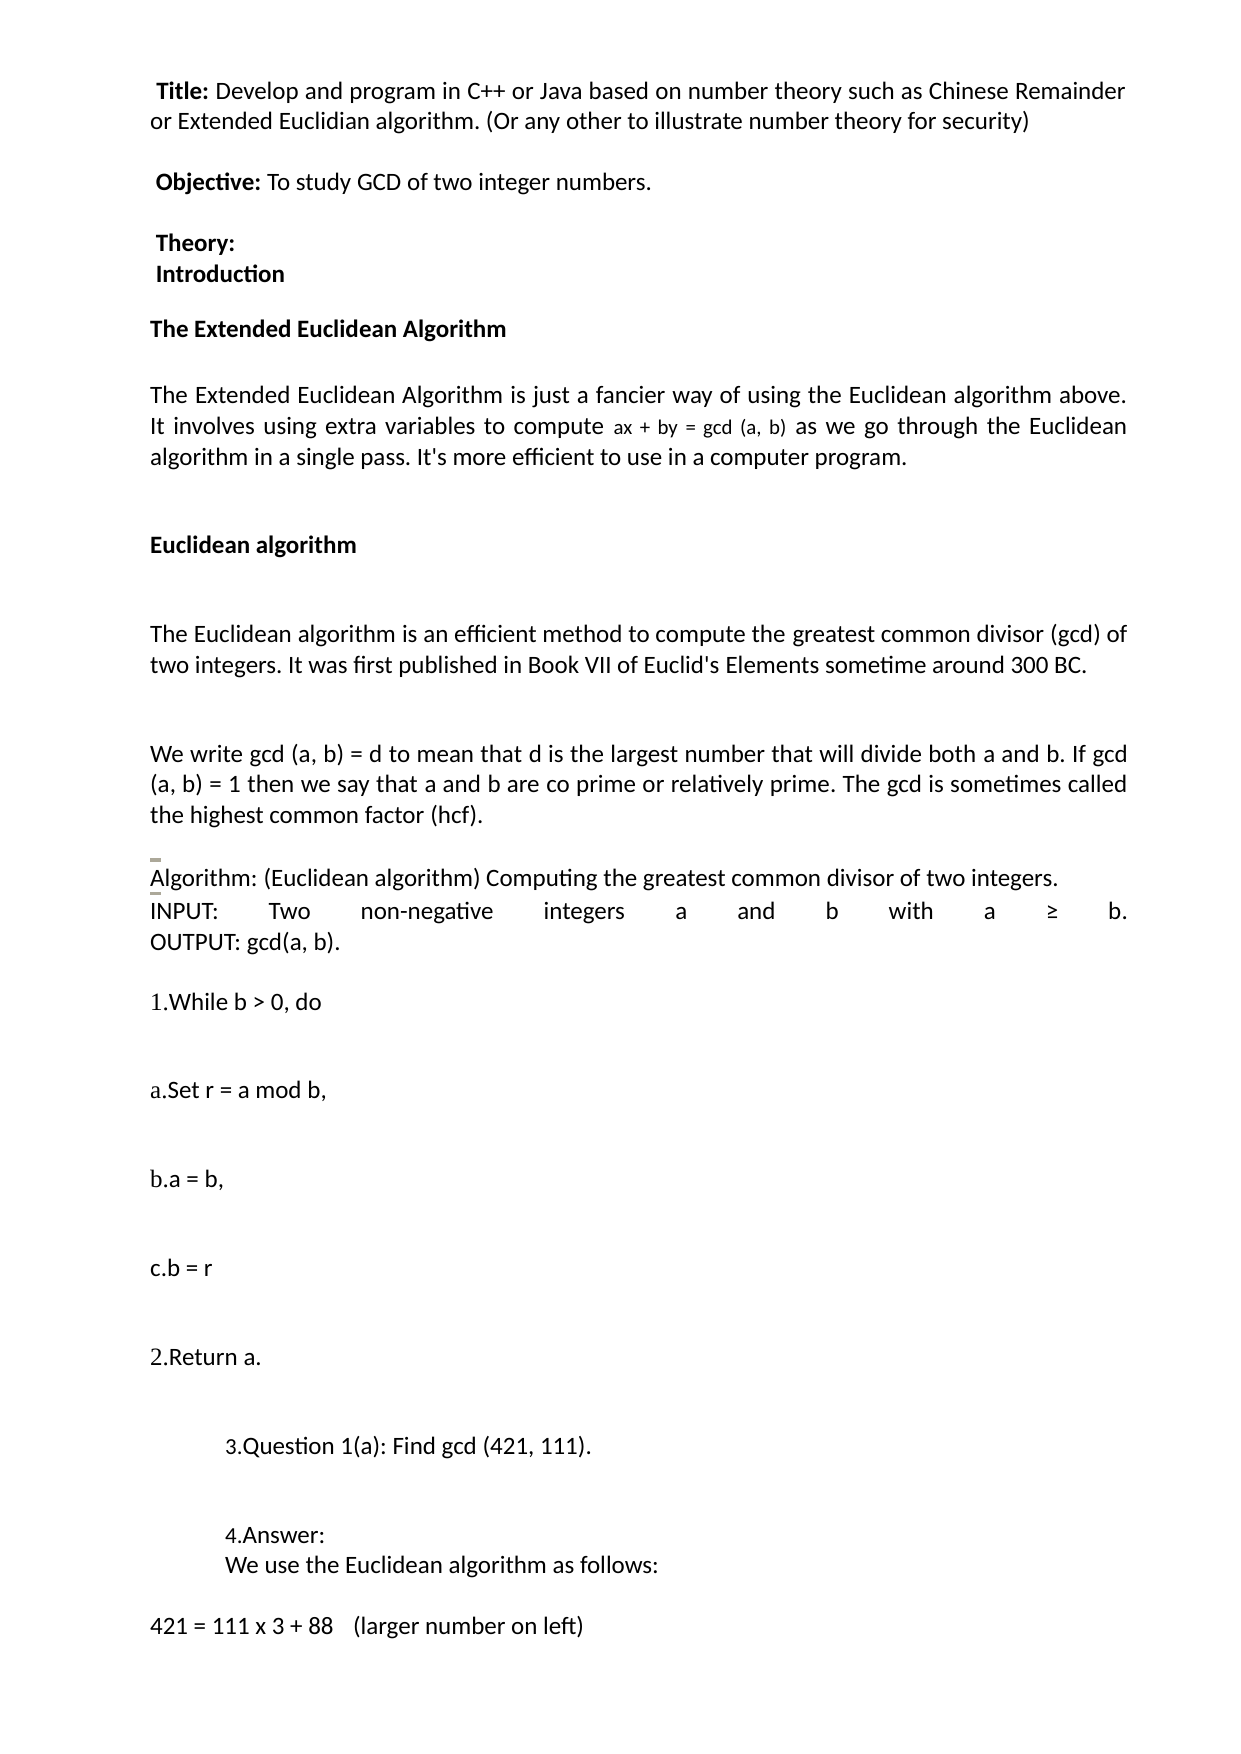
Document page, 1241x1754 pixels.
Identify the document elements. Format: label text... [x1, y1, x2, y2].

text Algorithm: (Euclidean algorithm) Computing the greatest common divisor of two integers. [150, 862, 1128, 892]
text The Euclidean algorithm is an efficient method to compute the greatest common divisor (gcd) of two integers. It was first published in Book VII of Euclid's Elements sometime around 300 BC. [150, 618, 1128, 679]
list Set r = a mod b, [150, 1074, 1128, 1105]
text Title: Develop and program in C++ or Java based on number theory such as Chinese Remainder or Extended Euclidian algorithm. (Or any other to illustrate number theory for security) [150, 75, 1128, 136]
table_header 421 = 111 x 3 + 88 [149, 1609, 351, 1643]
list Question 1(a): Find gcd (421, 111). [225, 1430, 1128, 1460]
subtitle The Extended Euclidean Algorithm [150, 314, 1128, 344]
list Return a. [150, 1341, 1128, 1372]
list a = b, [150, 1163, 1128, 1194]
list While b > 0, do [150, 986, 1128, 1016]
text The Extended Euclidean Algorithm is just a fancier way of using the Euclidean algorithm above. It involves using extra variables to compute ax + by = gcd (a, b) as we go through the Euclidean algorithm in a single pass. It's more efficient to use in a computer program. [150, 379, 1128, 471]
list Answer: We use the Euclidean algorithm as follows: [225, 1519, 1128, 1580]
text We write gcd (a, b) = d to mean that d is the largest number that will divide both a and b. If gcd (a, b) = 1 then we say that a and b are co prime or relatively prime. The gcd is sometimes called the highest common factor (hcf). [150, 738, 1128, 829]
text INPUT: Two non-negative integers a and b with a ≥ b. OUTPUT: gcd(a, b). [150, 895, 1128, 956]
text Objective: To study GCD of two integer numbers. [150, 167, 1128, 197]
list b = r [150, 1252, 1128, 1283]
subtitle Euclidean algorithm [150, 529, 1128, 560]
text Introduction [150, 258, 1128, 289]
text Theory: [150, 228, 1128, 258]
table_header (larger number on left) [351, 1609, 789, 1643]
